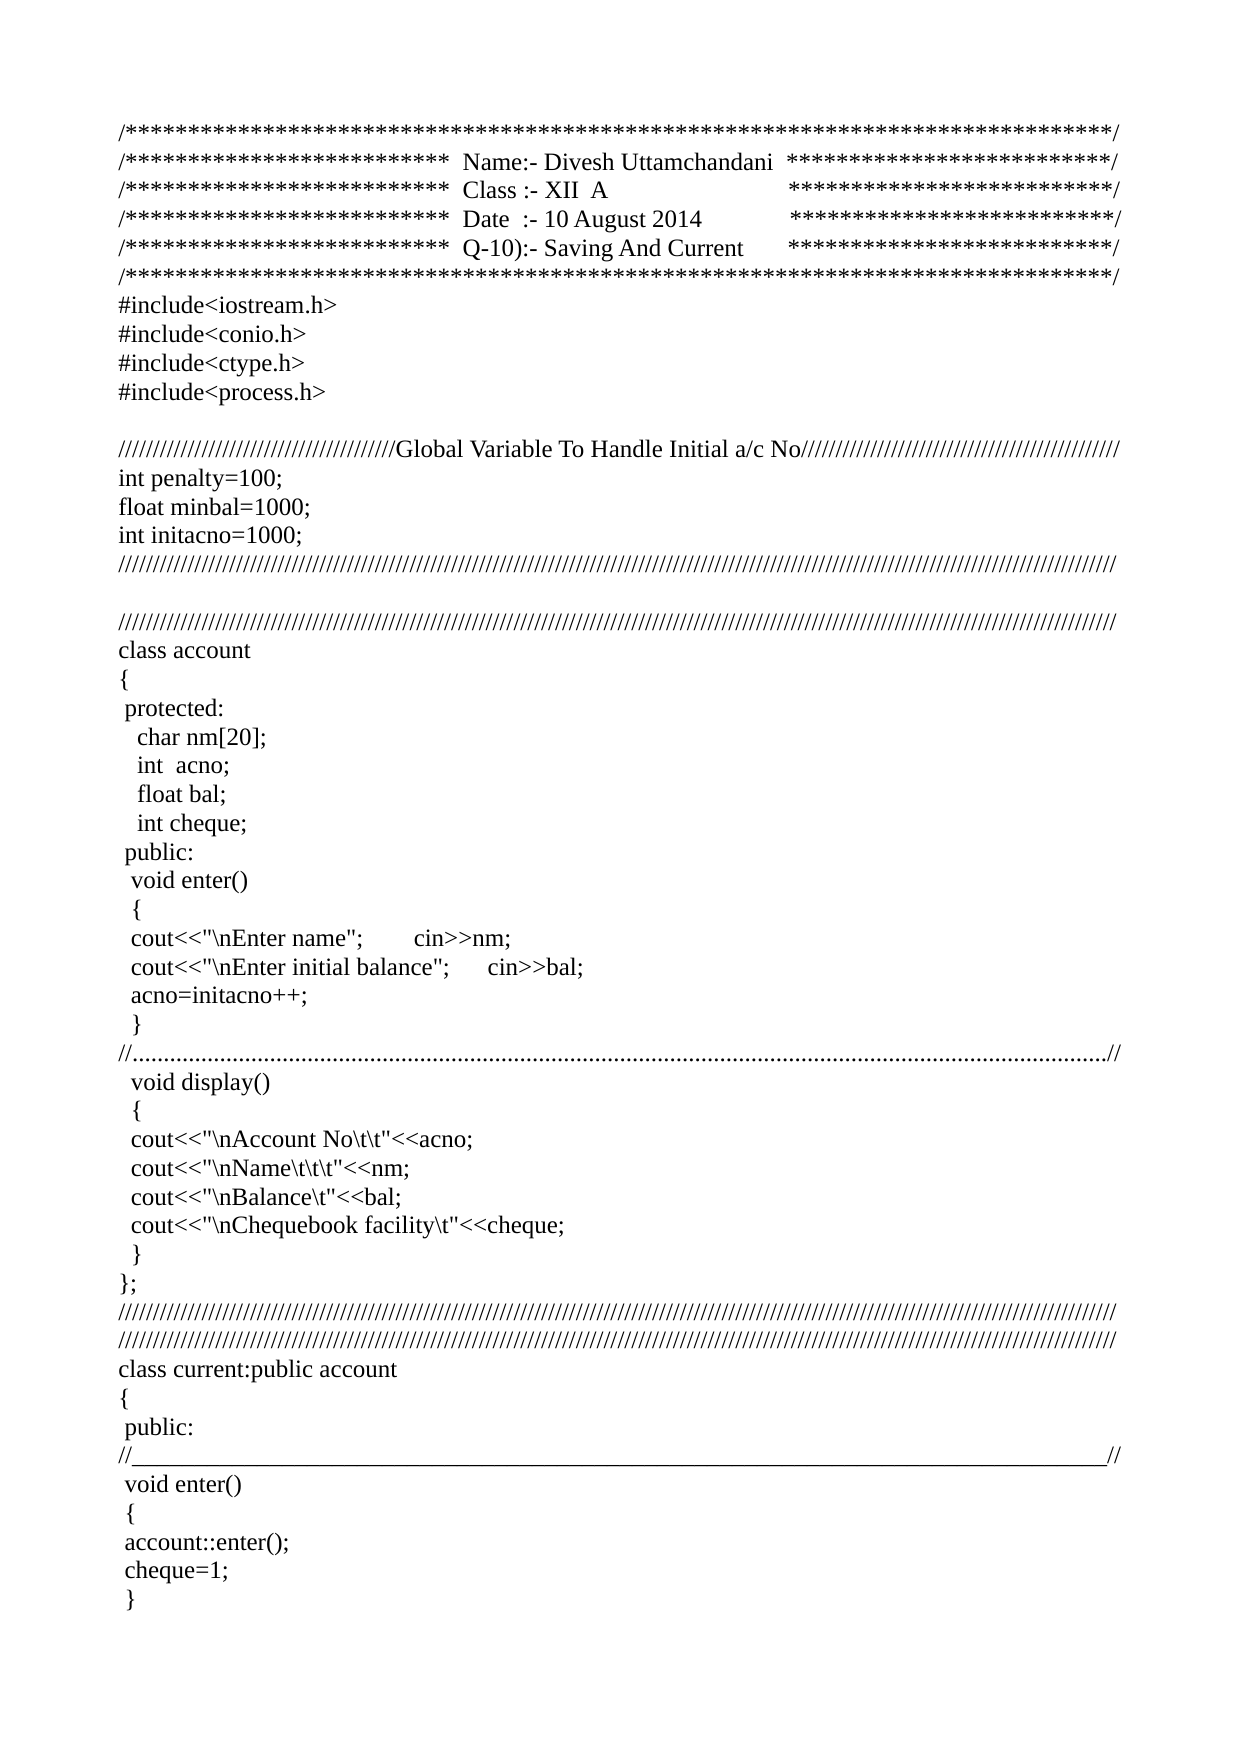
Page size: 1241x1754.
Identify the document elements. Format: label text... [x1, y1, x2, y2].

text } [118, 1239, 1122, 1268]
text ////////////////////////////////////////Global Variable To Handle Initial a/c No////////////////////////////////////////////// [118, 434, 1122, 463]
text class account [118, 636, 1122, 664]
text #include<ctype.h> [118, 348, 1122, 377]
text //////////////////////////////////////////////////////////////////////////////////////////////////////////////////////////////////////////////// [118, 1326, 1122, 1354]
text /************************** Class :- XII A **************************/ [118, 176, 1122, 204]
text protected: [118, 693, 1122, 722]
text /************************** Date :- 10 August 2014 **************************/ [118, 204, 1122, 233]
text float minbal=1000; [118, 492, 1122, 521]
text char nm[20]; [118, 722, 1122, 751]
text { [118, 1383, 1122, 1412]
text } [118, 1009, 1122, 1038]
text /*******************************************************************************/ [118, 262, 1122, 291]
text cout<<"\nBalance\t"<<bal; [118, 1182, 1122, 1211]
text //............................................................................................................................................................// [118, 1038, 1122, 1067]
text /************************** Q-10):- Saving And Current **************************/ [118, 233, 1122, 262]
text cheque=1; [118, 1556, 1122, 1584]
text //////////////////////////////////////////////////////////////////////////////////////////////////////////////////////////////////////////////// [118, 1297, 1122, 1326]
text //////////////////////////////////////////////////////////////////////////////////////////////////////////////////////////////////////////////// [118, 607, 1122, 636]
text } [118, 1584, 1122, 1613]
text { [118, 894, 1122, 923]
text account::enter(); [118, 1527, 1122, 1556]
text int penalty=100; [118, 463, 1122, 492]
text acno=initacno++; [118, 981, 1122, 1009]
text float bal; [118, 779, 1122, 808]
text cout<<"\nEnter name"; cin>>nm; [118, 923, 1122, 952]
text //////////////////////////////////////////////////////////////////////////////////////////////////////////////////////////////////////////////// [118, 549, 1122, 578]
text /*******************************************************************************/ [118, 118, 1122, 147]
text int cheque; [118, 808, 1122, 837]
text { [118, 664, 1122, 693]
text cout<<"\nChequebook facility\t"<<cheque; [118, 1211, 1122, 1239]
text #include<iostream.h> [118, 291, 1122, 319]
text public: [118, 1412, 1122, 1441]
text /************************** Name:- Divesh Uttamchandani **************************/ [118, 147, 1122, 176]
text #include<conio.h> [118, 319, 1122, 348]
text }; [118, 1268, 1122, 1297]
text public: [118, 837, 1122, 866]
text void enter() [118, 866, 1122, 894]
text { [118, 1498, 1122, 1527]
text cout<<"\nAccount No\t\t"<<acno; [118, 1124, 1122, 1153]
text cout<<"\nName\t\t\t"<<nm; [118, 1153, 1122, 1182]
text class current:public account [118, 1354, 1122, 1383]
text int initacno=1000; [118, 521, 1122, 549]
text //______________________________________________________________________________// [118, 1441, 1122, 1469]
text #include<process.h> [118, 377, 1122, 406]
text { [118, 1096, 1122, 1124]
text void display() [118, 1067, 1122, 1096]
text void enter() [118, 1469, 1122, 1498]
text int acno; [118, 751, 1122, 779]
text cout<<"\nEnter initial balance"; cin>>bal; [118, 952, 1122, 981]
